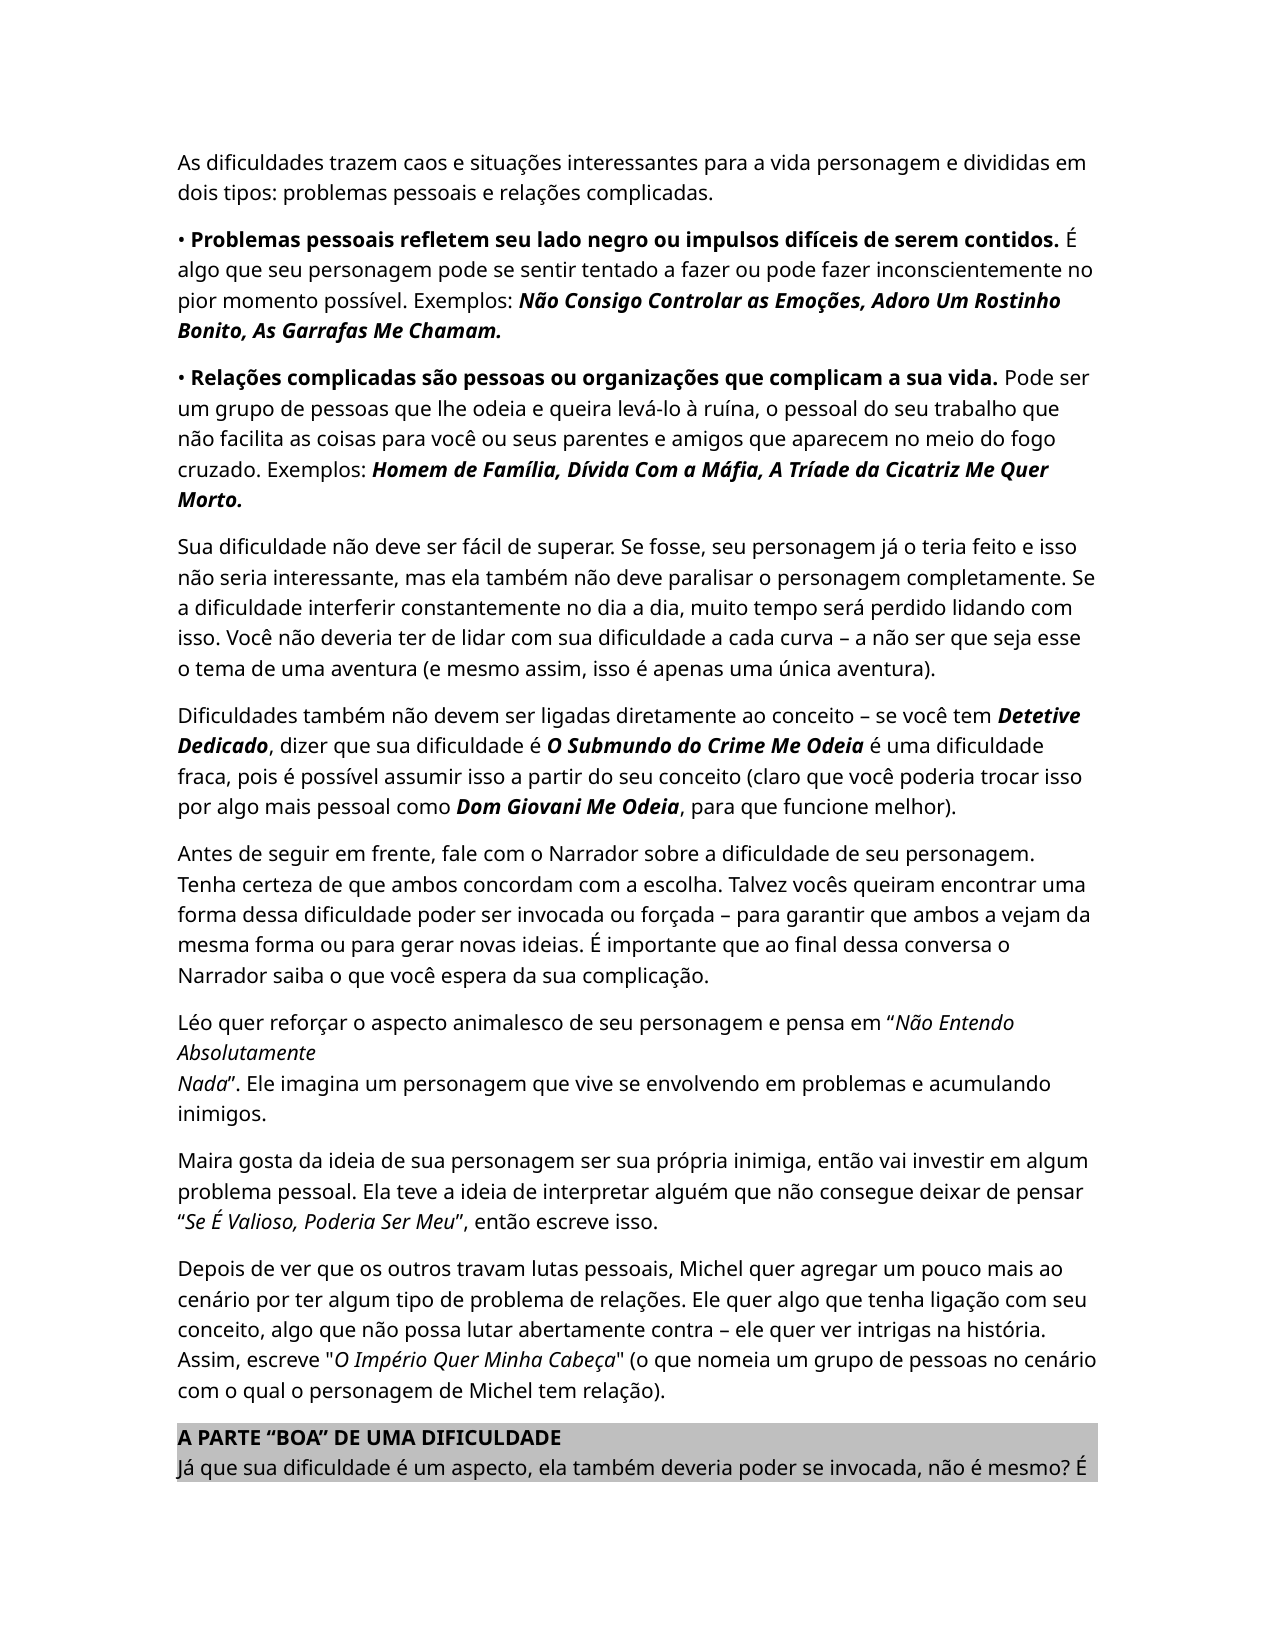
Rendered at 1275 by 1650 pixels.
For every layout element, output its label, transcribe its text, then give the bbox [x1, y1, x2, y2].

text A PARTE “BOA” DE UMA DIFICULDADE Já que sua dificuldade é um aspecto, ela também deveria poder se invocada, não é mesmo? É [177, 1423, 1098, 1482]
text Sua dificuldade não deve ser fácil de superar. Se fosse, seu personagem já o teria feito e isso não seria interessante, mas ela também não deve paralisar o personagem completamente. Se a dificuldade interferir constantemente no dia a dia, muito tempo será perdido lidando com isso. Você não deveria ter de lidar com sua dificuldade a cada curva – a não ser que seja esse o tema de uma aventura (e mesmo assim, isso é apenas uma única aventura). [177, 532, 1098, 682]
text As dificuldades trazem caos e situações interessantes para a vida personagem e divididas em dois tipos: problemas pessoais e relações complicadas. [177, 148, 1098, 206]
text • Problemas pessoais reﬂetem seu lado negro ou impulsos difíceis de serem contidos. É algo que seu personagem pode se sentir tentado a fazer ou pode fazer inconscientemente no pior momento possível. Exemplos: Não Consigo Controlar as Emoções, Adoro Um Rostinho Bonito, As Garrafas Me Chamam. [177, 225, 1098, 345]
text Antes de seguir em frente, fale com o Narrador sobre a dificuldade de seu personagem. Tenha certeza de que ambos concordam com a escolha. Talvez vocês queiram encontrar uma forma dessa dificuldade poder ser invocada ou forçada – para garantir que ambos a vejam da mesma forma ou para gerar novas ideias. É importante que ao final dessa conversa o Narrador saiba o que você espera da sua complicação. [177, 839, 1098, 989]
text Maira gosta da ideia de sua personagem ser sua própria inimiga, então vai investir em algum problema pessoal. Ela teve a ideia de interpretar alguém que não consegue deixar de pensar “Se É Valioso, Poderia Ser Meu”, então escreve isso. [177, 1146, 1098, 1236]
text Dificuldades também não devem ser ligadas diretamente ao conceito – se você tem Detetive Dedicado, dizer que sua dificuldade é O Submundo do Crime Me Odeia é uma dificuldade fraca, pois é possível assumir isso a partir do seu conceito (claro que você poderia trocar isso por algo mais pessoal como Dom Giovani Me Odeia, para que funcione melhor). [177, 701, 1098, 821]
text Depois de ver que os outros travam lutas pessoais, Michel quer agregar um pouco mais ao cenário por ter algum tipo de problema de relações. Ele quer algo que tenha ligação com seu conceito, algo que não possa lutar abertamente contra – ele quer ver intrigas na história. Assim, escreve "O Império Quer Minha Cabeça" (o que nomeia um grupo de pessoas no cenário com o qual o personagem de Michel tem relação). [177, 1254, 1098, 1404]
text Léo quer reforçar o aspecto animalesco de seu personagem e pensa em “Não Entendo Absolutamente Nada”. Ele imagina um personagem que vive se envolvendo em problemas e acumulando inimigos. [177, 1008, 1098, 1128]
text • Relações complicadas são pessoas ou organizações que complicam a sua vida. Pode ser um grupo de pessoas que lhe odeia e queira levá-lo à ruína, o pessoal do seu trabalho que não facilita as coisas para você ou seus parentes e amigos que aparecem no meio do fogo cruzado. Exemplos: Homem de Família, Dívida Com a Máfia, A Tríade da Cicatriz Me Quer Morto. [177, 363, 1098, 513]
